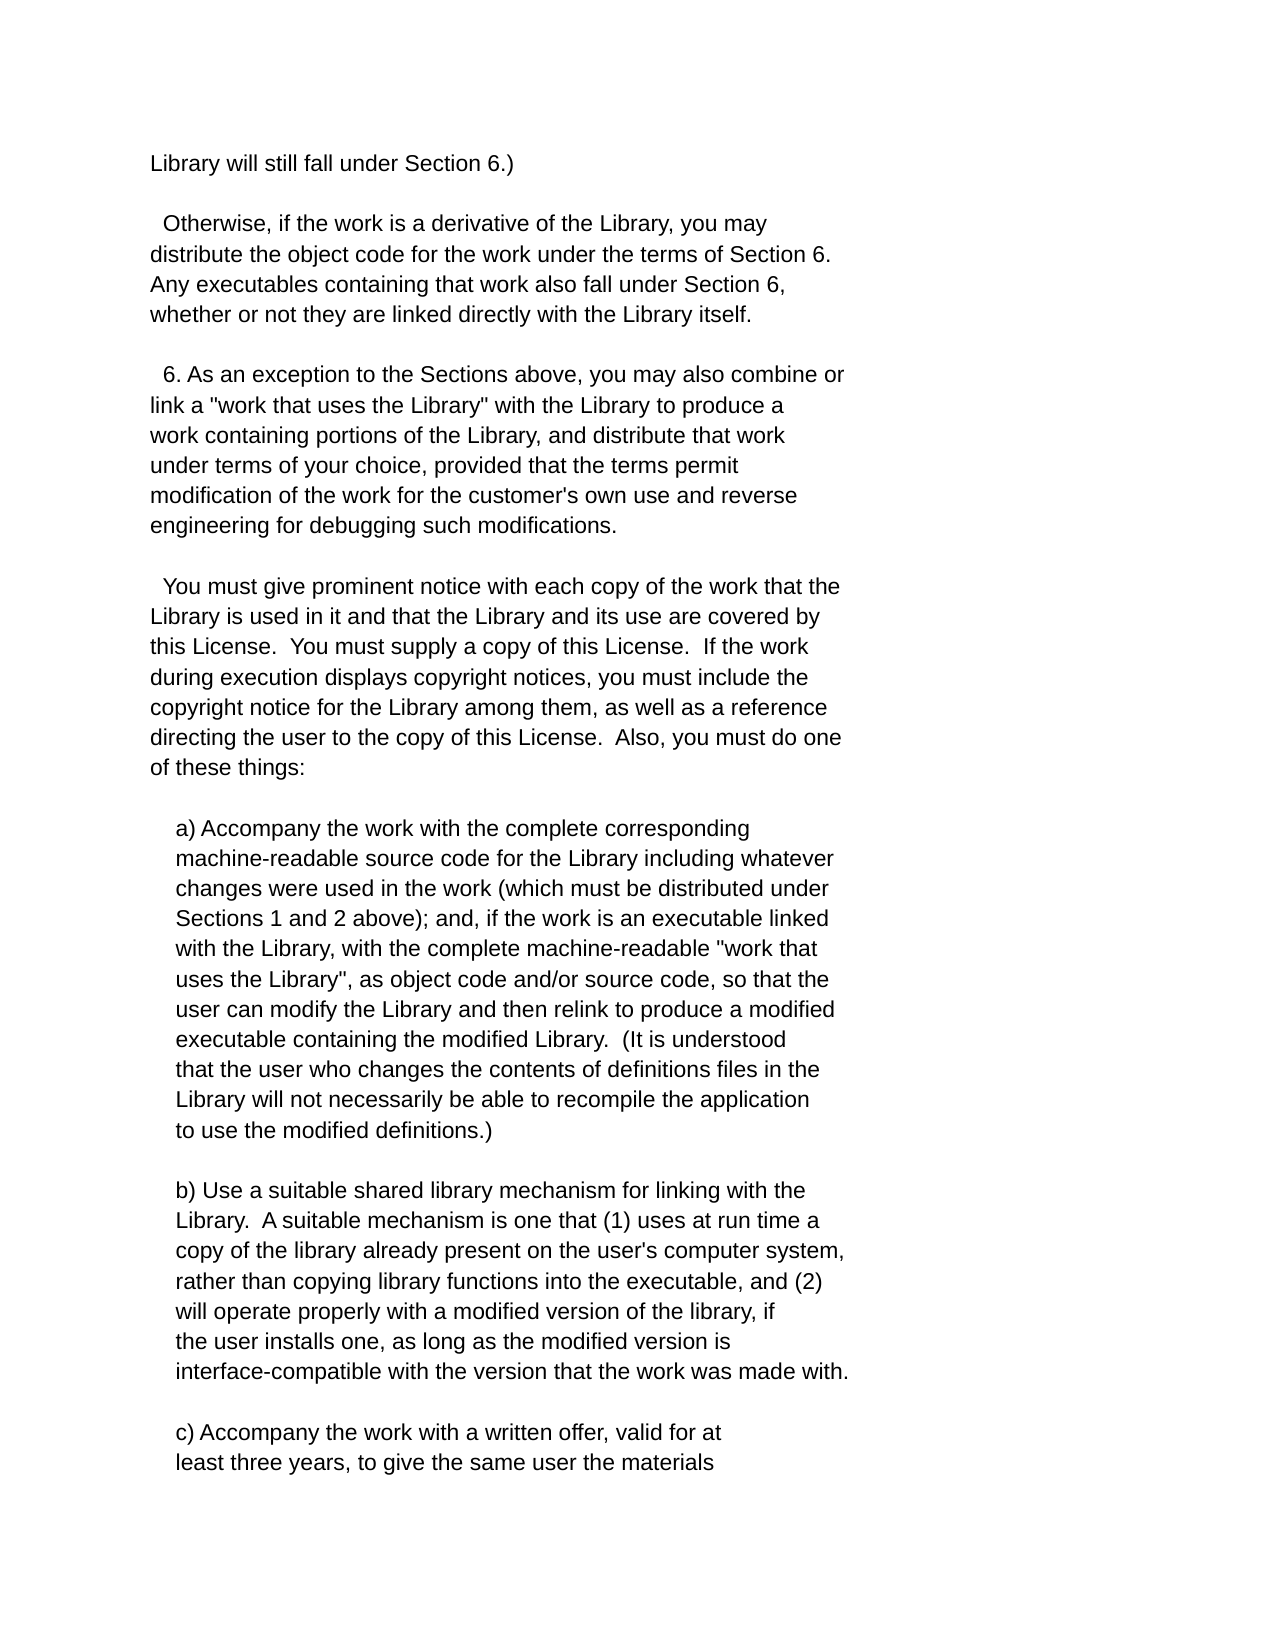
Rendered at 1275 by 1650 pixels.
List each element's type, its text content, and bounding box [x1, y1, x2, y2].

text user can modify the Library and then relink to produce a modified [150, 996, 1125, 1022]
text during execution displays copyright notices, you must include the [150, 663, 1125, 690]
text that the user who changes the contents of definitions files in the [150, 1056, 1125, 1083]
text work containing portions of the Library, and distribute that work [150, 422, 1125, 448]
text the user installs one, as long as the modified version is [150, 1328, 1125, 1354]
text distribute the object code for the work under the terms of Section 6. [150, 241, 1125, 267]
text interface-compatible with the version that the work was made with. [150, 1358, 1125, 1385]
text b) Use a suitable shared library mechanism for linking with the [150, 1177, 1125, 1203]
text least three years, to give the same user the materials [150, 1449, 1125, 1475]
text this License. You must supply a copy of this License. If the work [150, 633, 1125, 660]
text Library is used in it and that the Library and its use are covered by [150, 603, 1125, 629]
text Library will not necessarily be able to recompile the application [150, 1086, 1125, 1113]
text with the Library, with the complete machine-readable "work that [150, 935, 1125, 962]
text Otherwise, if the work is a derivative of the Library, you may [150, 210, 1125, 237]
text machine-readable source code for the Library including whatever [150, 845, 1125, 871]
text to use the modified definitions.) [150, 1117, 1125, 1143]
text of these things: [150, 754, 1125, 781]
text c) Accompany the work with a written offer, valid for at [150, 1419, 1125, 1445]
text link a "work that uses the Library" with the Library to produce a [150, 392, 1125, 418]
text copy of the library already present on the user's computer system, [150, 1237, 1125, 1264]
text executable containing the modified Library. (It is understood [150, 1026, 1125, 1052]
text modification of the work for the customer's own use and reverse [150, 482, 1125, 509]
text Library. A suitable mechanism is one that (1) uses at run time a [150, 1207, 1125, 1234]
text Sections 1 and 2 above); and, if the work is an executable linked [150, 905, 1125, 932]
text will operate properly with a modified version of the library, if [150, 1298, 1125, 1324]
text 6. As an exception to the Sections above, you may also combine or [150, 361, 1125, 388]
text changes were used in the work (which must be distributed under [150, 875, 1125, 901]
text engineering for debugging such modifications. [150, 512, 1125, 539]
text You must give prominent notice with each copy of the work that the [150, 573, 1125, 599]
text copyright notice for the Library among them, as well as a reference [150, 694, 1125, 720]
text whether or not they are linked directly with the Library itself. [150, 301, 1125, 327]
text uses the Library", as object code and/or source code, so that the [150, 966, 1125, 992]
text directing the user to the copy of this License. Also, you must do one [150, 724, 1125, 750]
text Any executables containing that work also fall under Section 6, [150, 271, 1125, 297]
text Library will still fall under Section 6.) [150, 150, 1125, 176]
text rather than copying library functions into the executable, and (2) [150, 1268, 1125, 1294]
text a) Accompany the work with the complete corresponding [150, 814, 1125, 841]
text under terms of your choice, provided that the terms permit [150, 452, 1125, 478]
